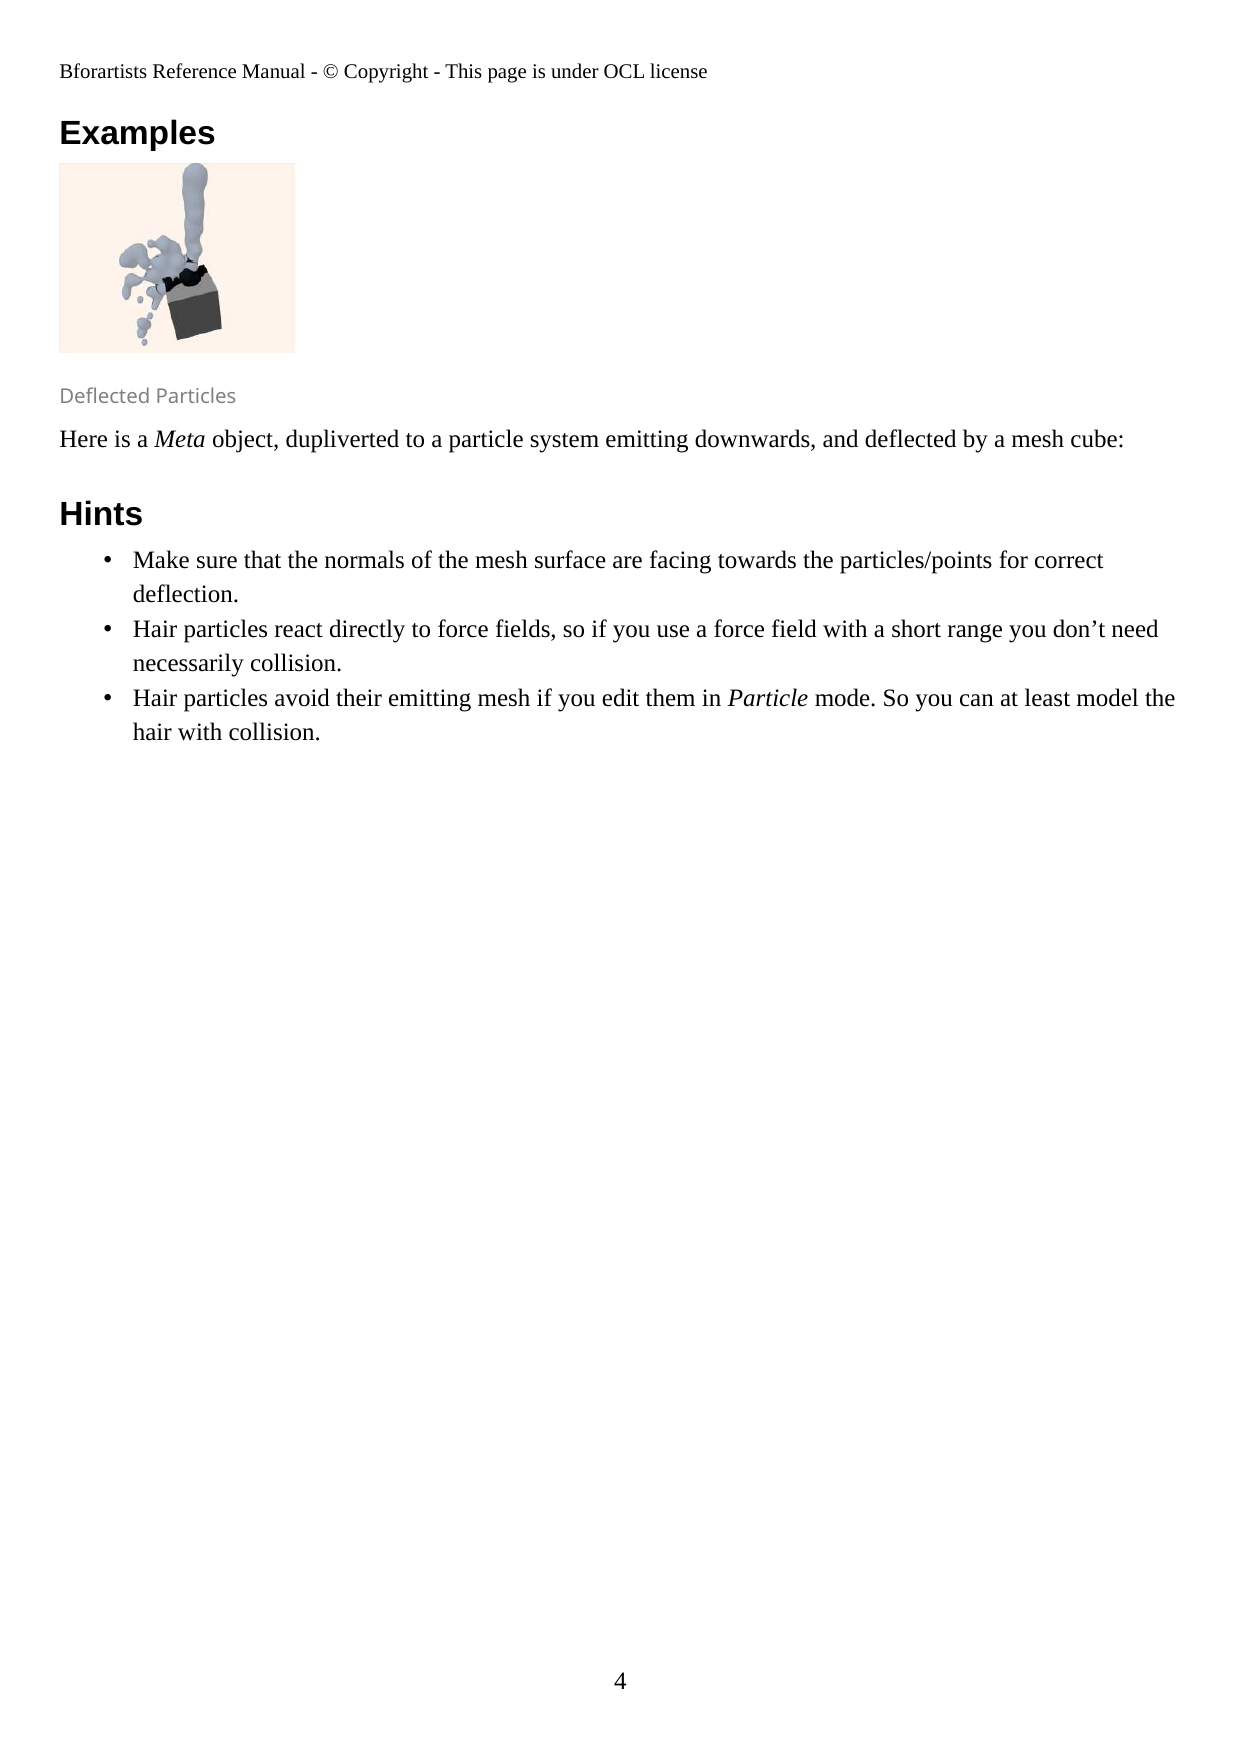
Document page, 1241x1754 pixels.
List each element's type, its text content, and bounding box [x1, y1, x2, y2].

subtitle Hints [59, 494, 1181, 532]
text Deflected Particles [59, 378, 1181, 409]
list Hair particles react directly to force fields, so if you use a force field with a short range you don’t need necessarily collision. [103, 614, 1181, 677]
list Hair particles avoid their emitting mesh if you edit them in Particle mode. So you can at least model the hair with collision. [103, 683, 1181, 746]
picture [59, 163, 296, 353]
text Here is a Meta object, dupliverted to a particle system emitting downwards, and deflected by a mesh cube: [59, 424, 1181, 453]
list Make sure that the normals of the mesh surface are facing towards the particles/points for correct deflection. [103, 545, 1181, 608]
subtitle Examples [59, 113, 1181, 151]
